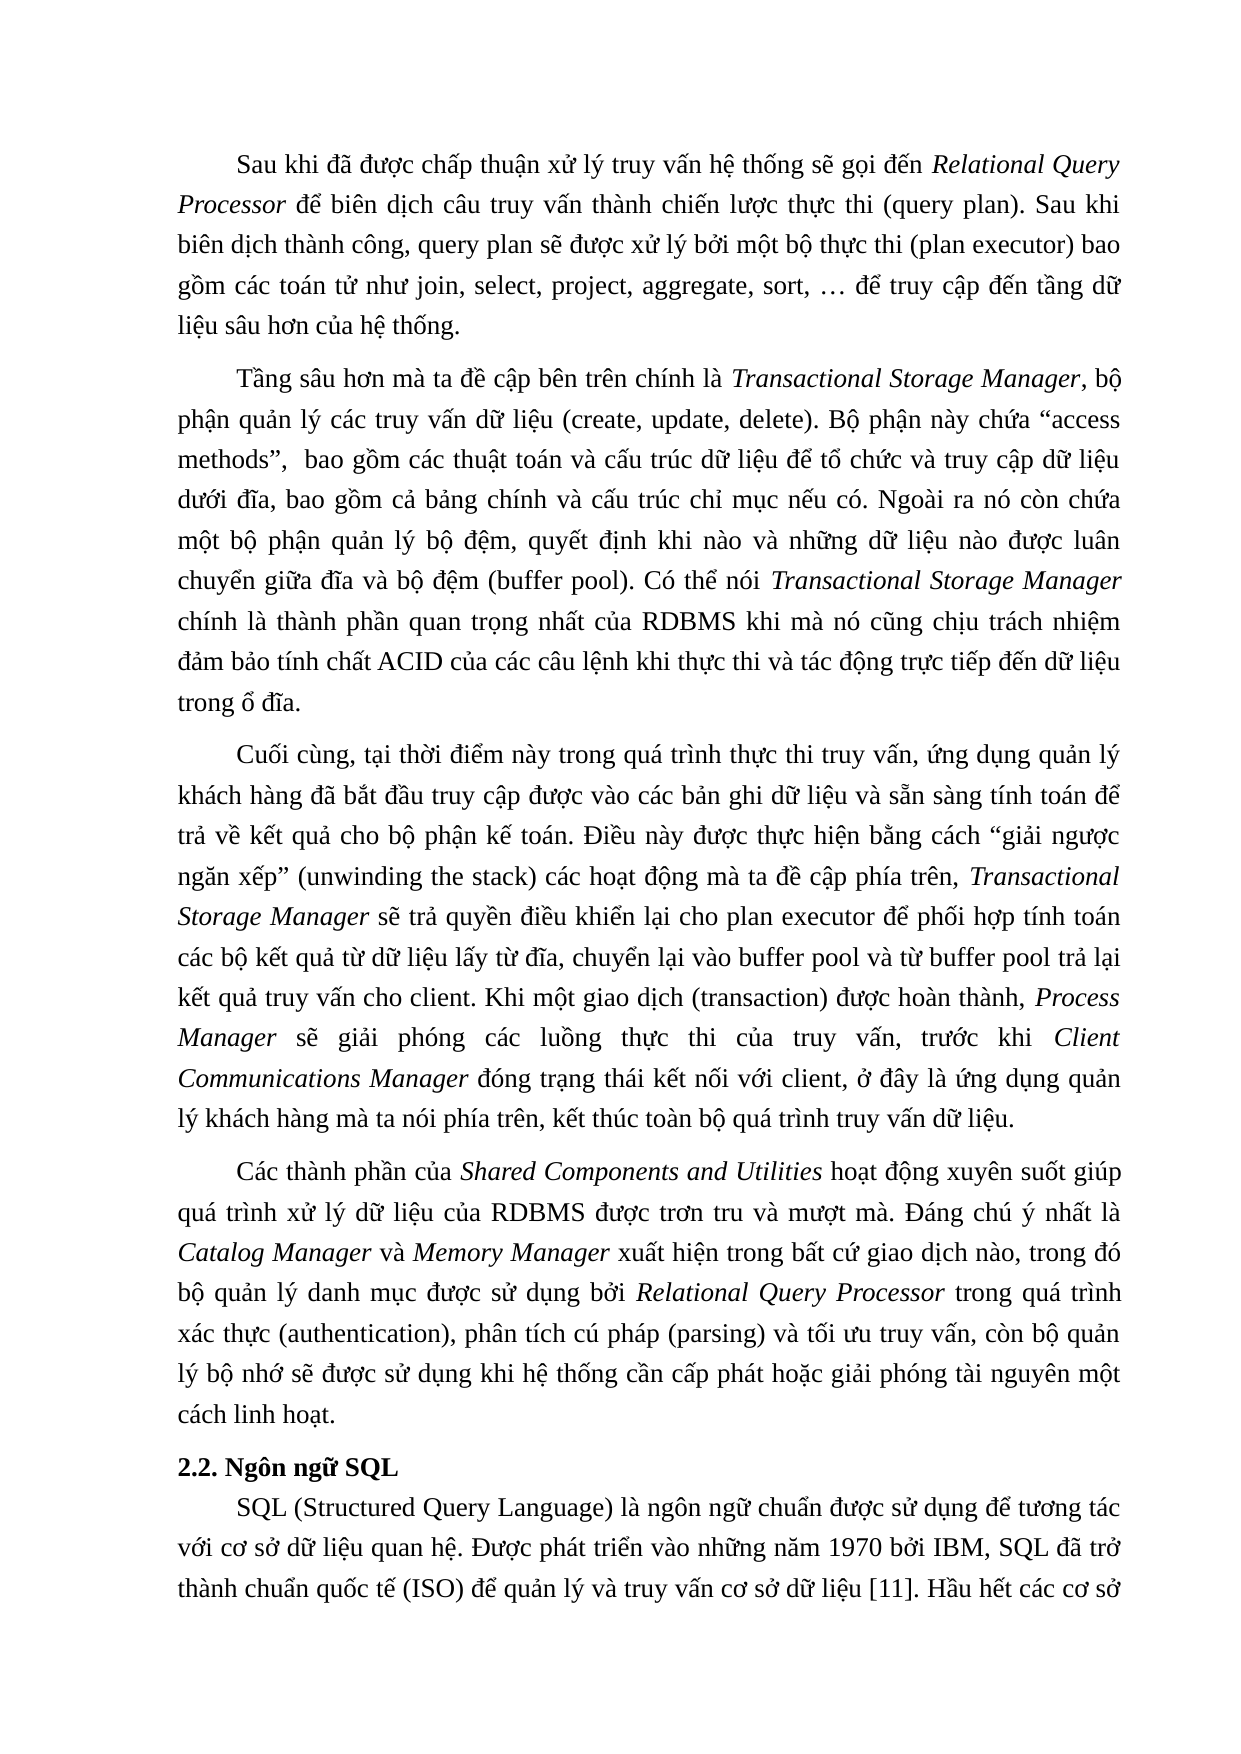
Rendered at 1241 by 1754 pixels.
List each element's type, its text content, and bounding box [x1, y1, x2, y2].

subtitle 2.2. Ngôn ngữ SQL [177, 1451, 1122, 1482]
text Các thành phần của Shared Components and Utilities hoạt động xuyên suốt giúp quá trình xử lý dữ liệu của RDBMS được trơn tru và mượt mà. Đáng chú ý nhất là Catalog Manager và Memory Manager xuất hiện trong bất cứ giao dịch nào, trong đó bộ quản lý danh mục được sử dụng bởi Relational Query Processor trong quá trình xác thực (authentication), phân tích cú pháp (parsing) và tối ưu truy vấn, còn bộ quản lý bộ nhớ sẽ được sử dụng khi hệ thống cần cấp phát hoặc giải phóng tài nguyên một cách linh hoạt. [177, 1155, 1122, 1429]
text Tầng sâu hơn mà ta đề cập bên trên chính là Transactional Storage Manager, bộ phận quản lý các truy vấn dữ liệu (create, update, delete). Bộ phận này chứa “access methods”, bao gồm các thuật toán và cấu trúc dữ liệu để tổ chức và truy cập dữ liệu dưới đĩa, bao gồm cả bảng chính và cấu trúc chỉ mục nếu có. Ngoài ra nó còn chứa một bộ phận quản lý bộ đệm, quyết định khi nào và những dữ liệu nào được luân chuyển giữa đĩa và bộ đệm (buffer pool). Có thể nói Transactional Storage Manager chính là thành phần quan trọng nhất của RDBMS khi mà nó cũng chịu trách nhiệm đảm bảo tính chất ACID của các câu lệnh khi thực thi và tác động trực tiếp đến dữ liệu trong ổ đĩa. [177, 362, 1122, 717]
text SQL (Structured Query Language) là ngôn ngữ chuẩn được sử dụng để tương tác với cơ sở dữ liệu quan hệ. Được phát triển vào những năm 1970 bởi IBM, SQL đã trở thành chuẩn quốc tế (ISO) để quản lý và truy vấn cơ sở dữ liệu [11]. Hầu hết các cơ sở [177, 1491, 1122, 1603]
text Sau khi đã được chấp thuận xử lý truy vấn hệ thống sẽ gọi đến Relational Query Processor để biên dịch câu truy vấn thành chiến lược thực thi (query plan). Sau khi biên dịch thành công, query plan sẽ được xử lý bởi một bộ thực thi (plan executor) bao gồm các toán tử như join, select, project, aggregate, sort, … để truy cập đến tầng dữ liệu sâu hơn của hệ thống. [177, 148, 1122, 341]
text Cuối cùng, tại thời điểm này trong quá trình thực thi truy vấn, ứng dụng quản lý khách hàng đã bắt đầu truy cập được vào các bản ghi dữ liệu và sẵn sàng tính toán để trả về kết quả cho bộ phận kế toán. Điều này được thực hiện bằng cách “giải ngược ngăn xếp” (unwinding the stack) các hoạt động mà ta đề cập phía trên, Transactional Storage Manager sẽ trả quyền điều khiển lại cho plan executor để phối hợp tính toán các bộ kết quả từ dữ liệu lấy từ đĩa, chuyển lại vào buffer pool và từ buffer pool trả lại kết quả truy vấn cho client. Khi một giao dịch (transaction) được hoàn thành, Process Manager sẽ giải phóng các luồng thực thi của truy vấn, trước khi Client Communications Manager đóng trạng thái kết nối với client, ở đây là ứng dụng quản lý khách hàng mà ta nói phía trên, kết thúc toàn bộ quá trình truy vấn dữ liệu. [177, 738, 1122, 1133]
